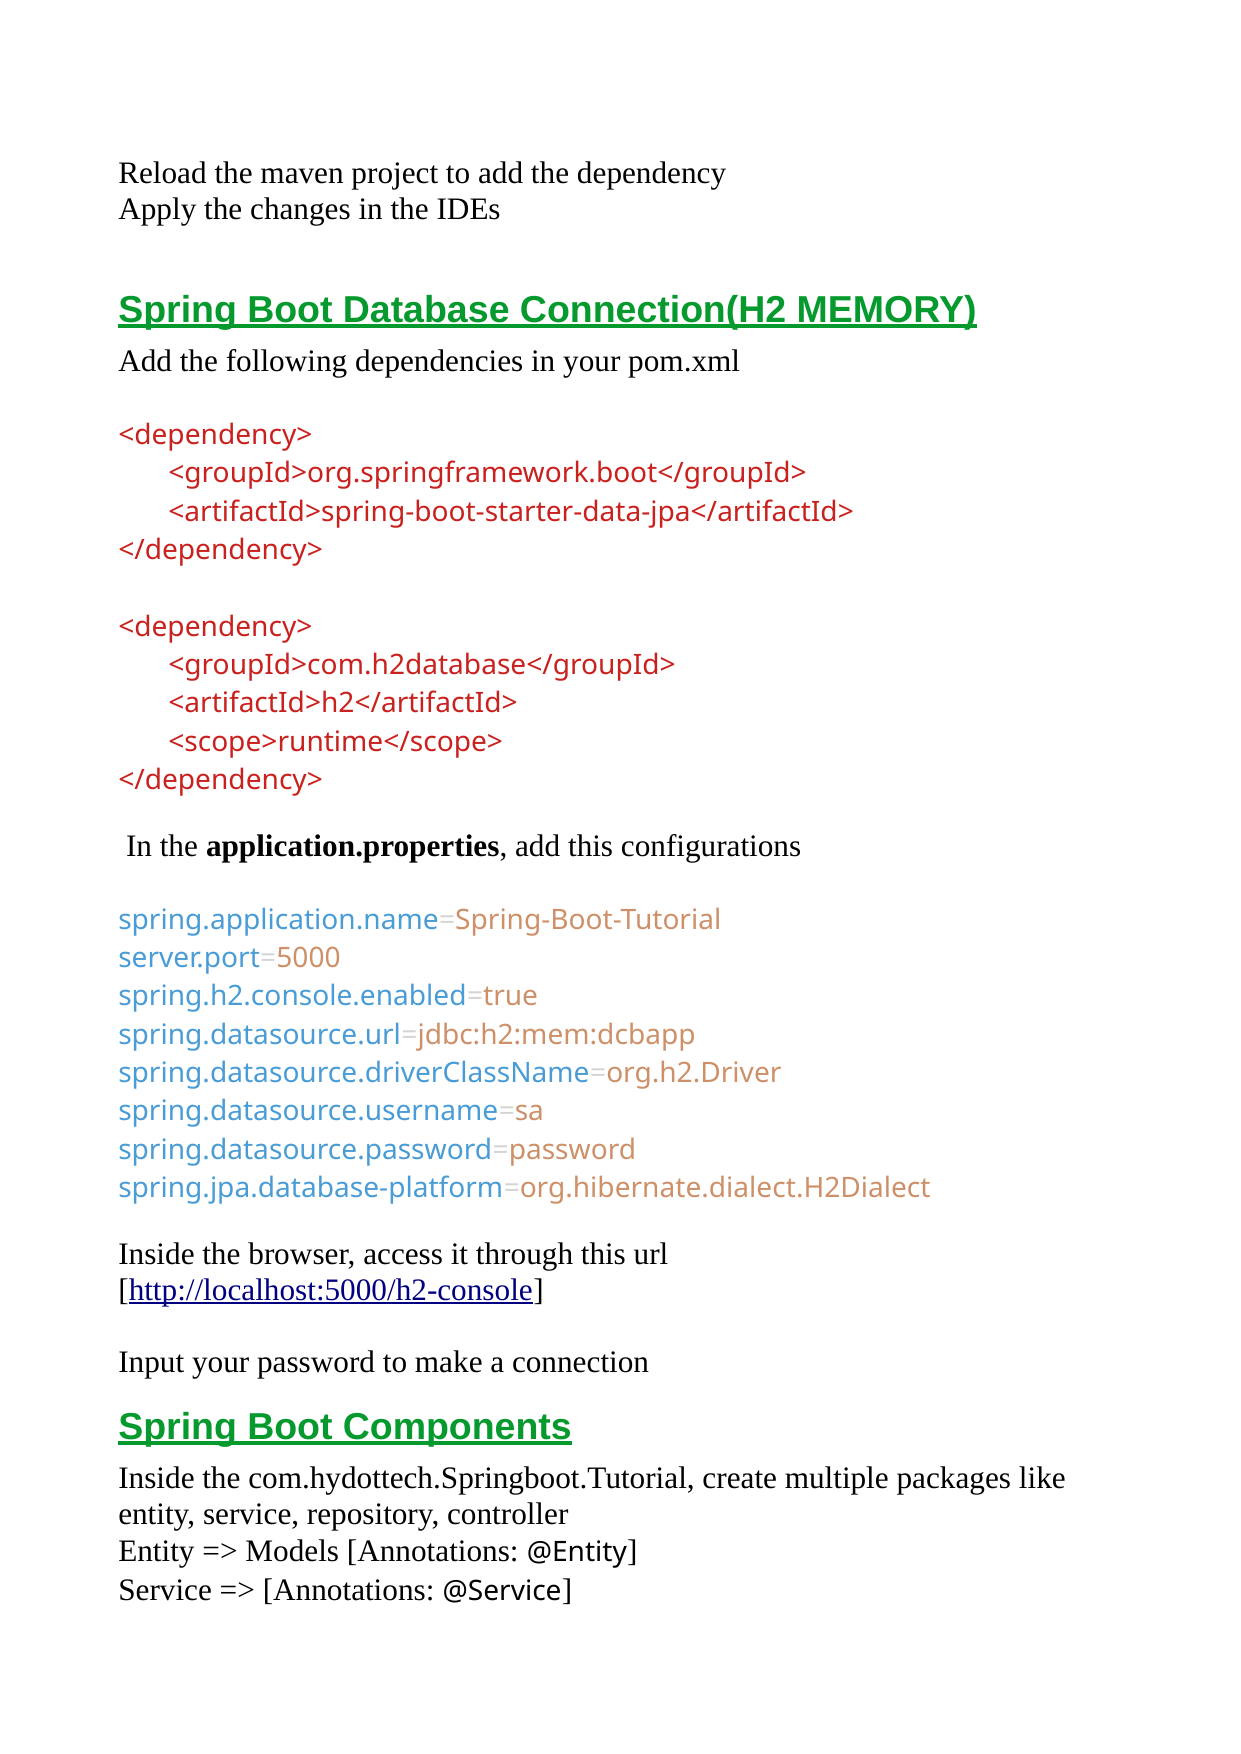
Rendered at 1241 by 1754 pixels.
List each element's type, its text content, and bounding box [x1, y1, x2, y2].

text </dependency> [118, 759, 1122, 798]
text server.port=5000 [118, 937, 1122, 976]
text spring.datasource.username=sa [118, 1091, 1122, 1129]
text <artifactId>h2</artifactId> [118, 683, 1122, 721]
text <scope>runtime</scope> [118, 721, 1122, 759]
text <dependency> [118, 414, 1122, 453]
text Entity => Models [Annotations: @Entity] [118, 1531, 1122, 1570]
text Inside the com.hydottech.Springboot.Tutorial, create multiple packages like entity, service, repository, controller [118, 1459, 1122, 1531]
text spring.datasource.driverClassName=org.h2.Driver [118, 1052, 1122, 1091]
text Input your password to make a connection [118, 1343, 1122, 1379]
text In the application.properties, add this configurations [118, 827, 1122, 863]
text <groupId>com.h2database</groupId> [118, 644, 1122, 683]
text <groupId>org.springframework.boot</groupId> [118, 453, 1122, 491]
text <artifactId>spring-boot-starter-data-jpa</artifactId> [118, 491, 1122, 529]
subtitle Spring Boot Components [118, 1404, 1122, 1447]
text Reload the maven project to add the dependency [118, 154, 1122, 190]
text spring.h2.console.enabled=true [118, 976, 1122, 1014]
text </dependency> [118, 529, 1122, 568]
text Inside the browser, access it through this url [118, 1235, 1122, 1271]
text spring.datasource.url=jdbc:h2:mem:dcbapp [118, 1014, 1122, 1052]
text Apply the changes in the IDEs [118, 190, 1122, 226]
text Add the following dependencies in your pom.xml [118, 342, 1122, 378]
text <dependency> [118, 606, 1122, 644]
text spring.jpa.database-platform=org.hibernate.dialect.H2Dialect [118, 1167, 1122, 1206]
text spring.datasource.password=password [118, 1129, 1122, 1167]
text [http://localhost:5000/h2-console] [118, 1271, 1122, 1307]
text Service => [Annotations: @Service] [118, 1570, 1122, 1608]
subtitle Spring Boot Database Connection(H2 MEMORY) [118, 287, 1122, 330]
text spring.application.name=Spring-Boot-Tutorial [118, 899, 1122, 937]
